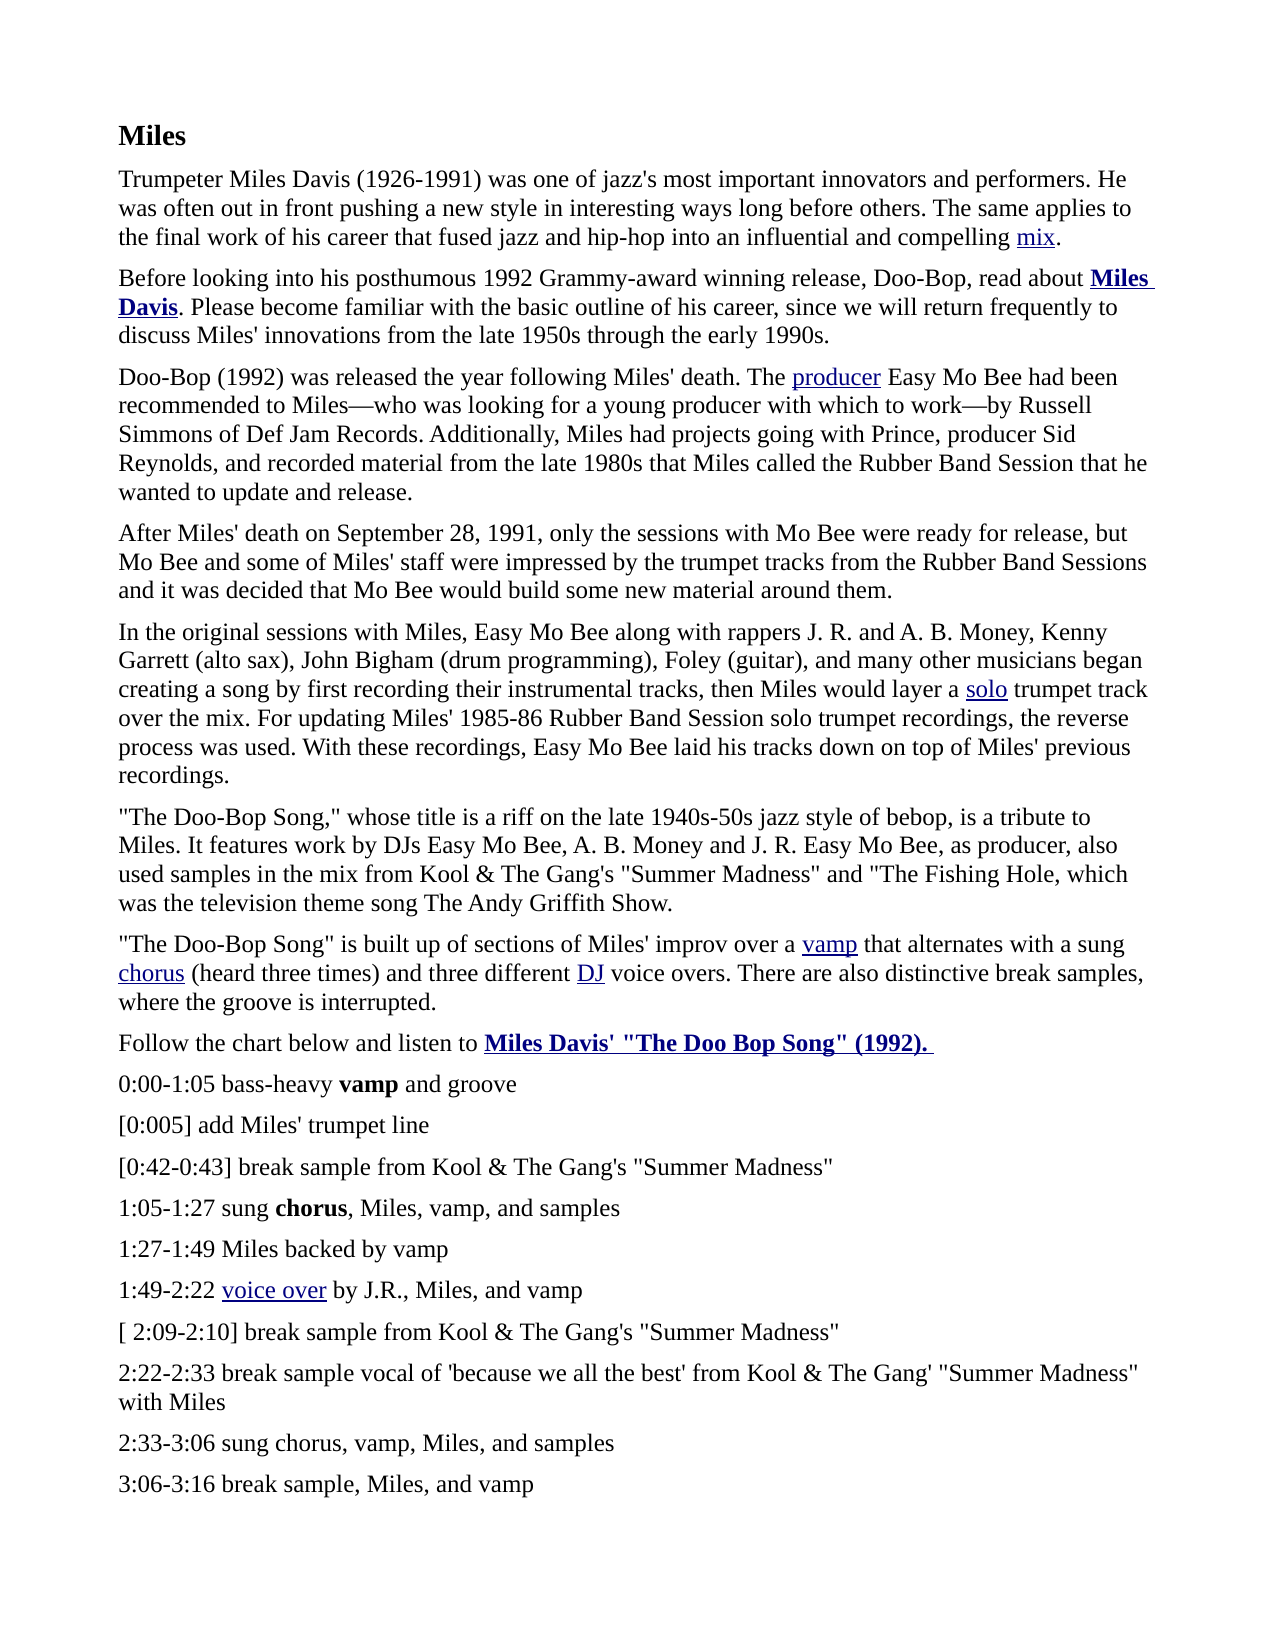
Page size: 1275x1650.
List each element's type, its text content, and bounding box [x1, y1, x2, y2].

text After Miles' death on September 28, 1991, only the sessions with Mo Bee were ready for release, but Mo Bee and some of Miles' staff were impressed by the trumpet tracks from the Rubber Band Sessions and it was decided that Mo Bee would build some new material around them. [118, 518, 1157, 604]
text [0:005] add Miles' trumpet line [118, 1110, 1157, 1139]
text Trumpeter Miles Davis (1926-1991) was one of jazz's most important innovators and performers. He was often out in front pushing a new style in interesting ways long before others. The same applies to the final work of his career that fused jazz and hip-hop into an influential and compelling mix. [118, 164, 1157, 250]
subtitle Miles [118, 118, 1157, 152]
text "The Doo-Bop Song" is built up of sections of Miles' improv over a vamp that alternates with a sung chorus (heard three times) and three different DJ voice overs. There are also distinctive break samples, where the groove is interrupted. [118, 929, 1157, 1015]
text Doo-Bop (1992) was released the year following Miles' death. The producer Easy Mo Bee had been recommended to Miles—who was looking for a young producer with which to work—by Russell Simmons of Def Jam Records. Additionally, Miles had projects going with Prince, producer Sid Reynolds, and recorded material from the late 1980s that Miles called the Rubber Band Session that he wanted to update and release. [118, 362, 1157, 505]
text 2:33-3:06 sung chorus, vamp, Miles, and samples [118, 1428, 1157, 1457]
text Follow the chart below and listen to Miles Davis' "The Doo Bop Song" (1992). [118, 1028, 1157, 1057]
text [ 2:09-2:10] break sample from Kool & The Gang's "Summer Madness" [118, 1317, 1157, 1345]
text [0:42-0:43] break sample from Kool & The Gang's "Summer Madness" [118, 1152, 1157, 1180]
text 1:49-2:22 voice over by J.R., Miles, and vamp [118, 1275, 1157, 1304]
text 1:05-1:27 sung chorus, Miles, vamp, and samples [118, 1193, 1157, 1222]
text 2:22-2:33 break sample vocal of 'because we all the best' from Kool & The Gang' "Summer Madness" with Miles [118, 1358, 1157, 1415]
text In the original sessions with Miles, Easy Mo Bee along with rappers J. R. and A. B. Money, Kenny Garrett (alto sax), John Bigham (drum programming), Foley (guitar), and many other musicians began creating a song by first recording their instrumental tracks, then Miles would layer a solo trumpet track over the mix. For updating Miles' 1985-86 Rubber Band Session solo trumpet recordings, the reverse process was used. With these recordings, Easy Mo Bee laid his tracks down on top of Miles' previous recordings. [118, 617, 1157, 789]
text Before looking into his posthumous 1992 Grammy-award winning release, Doo-Bop, read about Miles Davis. Please become familiar with the basic outline of his career, since we will return frequently to discuss Miles' innovations from the late 1950s through the early 1990s. [118, 263, 1157, 349]
text 0:00-1:05 bass-heavy vamp and groove [118, 1069, 1157, 1098]
text 1:27-1:49 Miles backed by vamp [118, 1234, 1157, 1263]
text 3:06-3:16 break sample, Miles, and vamp [118, 1469, 1157, 1498]
text "The Doo-Bop Song," whose title is a riff on the late 1940s-50s jazz style of bebop, is a tribute to Miles. It features work by DJs Easy Mo Bee, A. B. Money and J. R. Easy Mo Bee, as producer, also used samples in the mix from Kool & The Gang's "Summer Madness" and "The Fishing Hole, which was the television theme song The Andy Griffith Show. [118, 802, 1157, 917]
